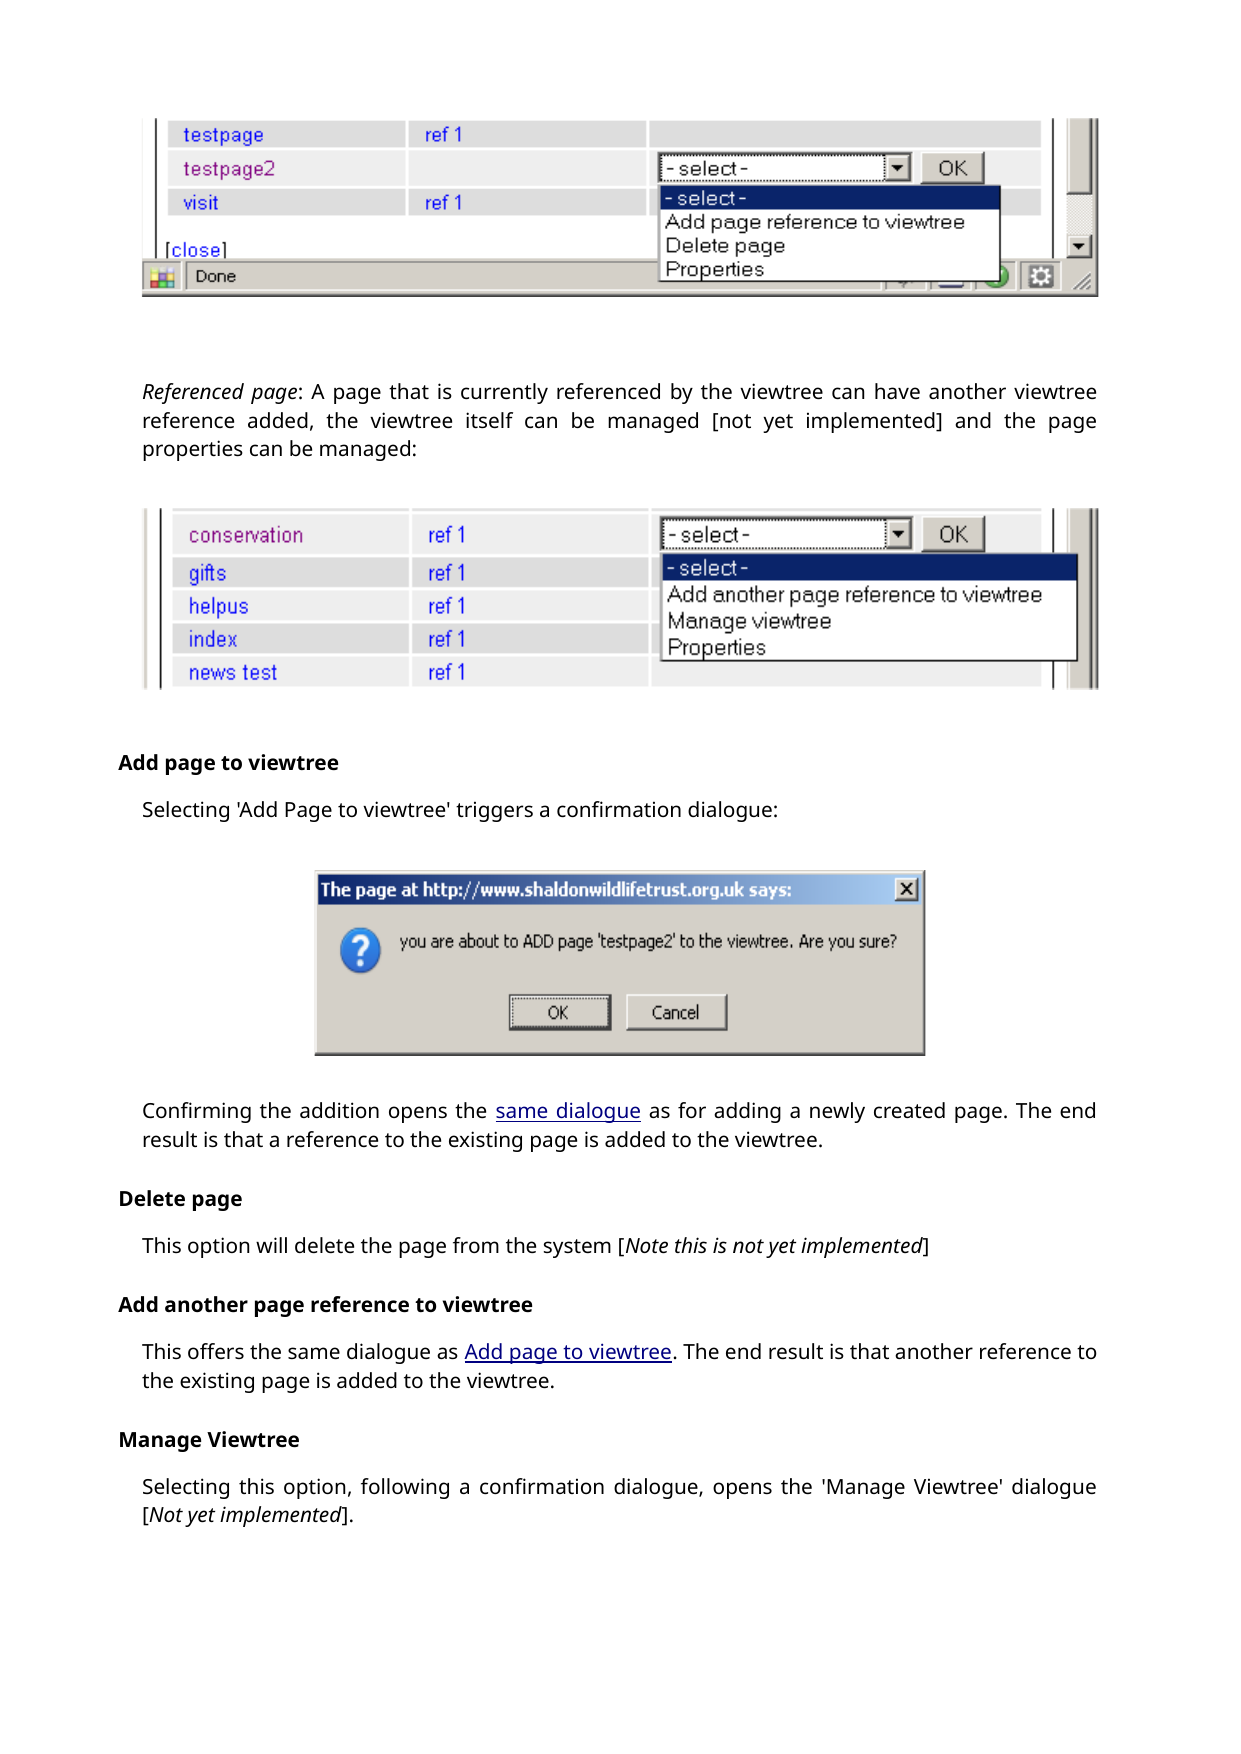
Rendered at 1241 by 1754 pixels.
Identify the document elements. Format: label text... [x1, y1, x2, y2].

subtitle Delete page [118, 1184, 1122, 1213]
text This offers the same dialogue as Add page to viewtree. The end result is that another reference to the existing page is added to the viewtree. [142, 1337, 1098, 1394]
text This option will delete the page from the system [Note this is not yet implemented] [142, 1231, 1098, 1259]
subtitle Add page to viewtree [118, 748, 1122, 777]
text Selecting 'Add Page to viewtree' triggers a confirmation dialogue: [142, 795, 1098, 824]
text Selecting this option, following a confirmation dialogue, opens the 'Manage Viewtree' dialogue [Not yet implemented]. [142, 1472, 1098, 1529]
subtitle Add another page reference to viewtree [118, 1290, 1122, 1319]
subtitle Manage Viewtree [118, 1425, 1122, 1453]
text Confirming the addition opens the same dialogue as for adding a newly created page. The end result is that a reference to the existing page is added to the viewtree. [142, 1096, 1098, 1153]
text Referenced page: A page that is currently referenced by the viewtree can have another viewtree reference added, the viewtree itself can be managed [not yet implemented] and the page properties can be managed: [142, 377, 1098, 463]
picture [314, 870, 926, 1056]
